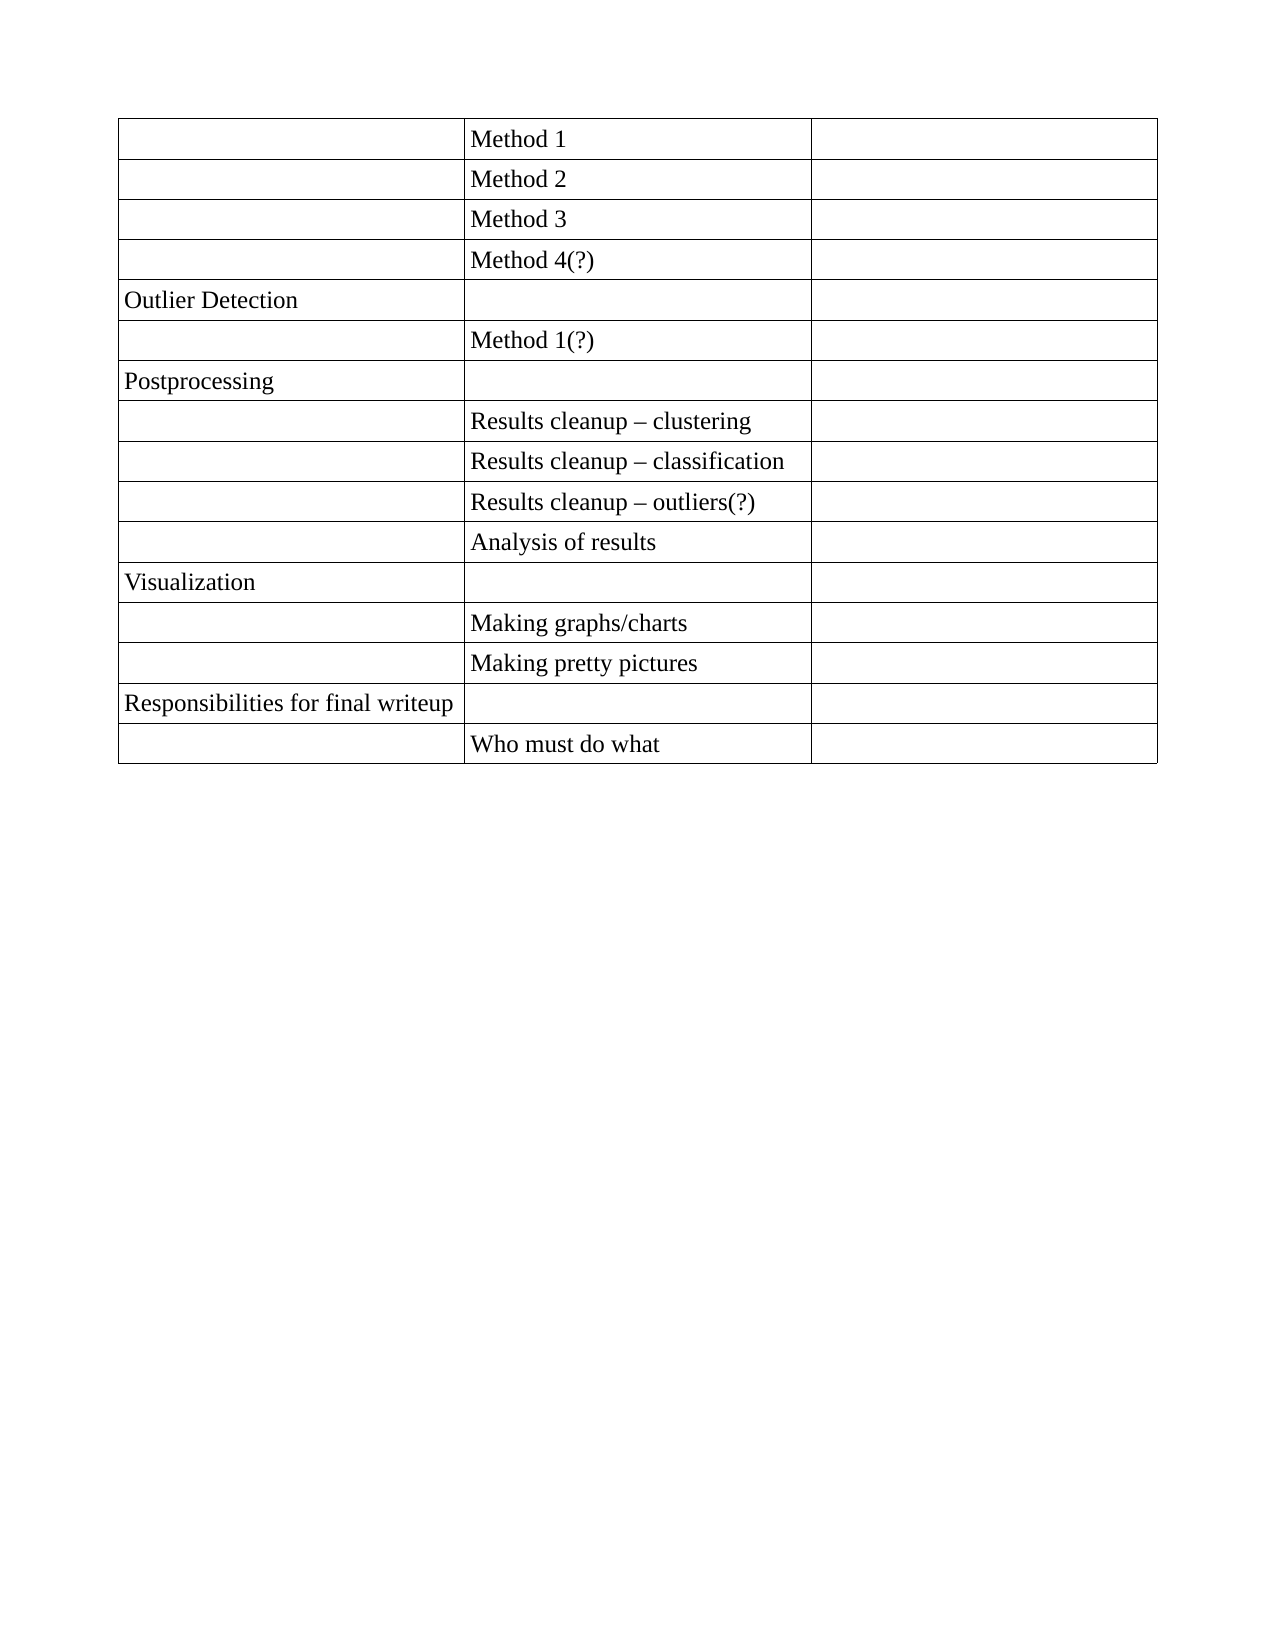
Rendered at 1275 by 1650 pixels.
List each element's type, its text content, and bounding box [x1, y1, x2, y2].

table_cell Analysis of results [465, 522, 811, 562]
table_cell [119, 160, 464, 199]
table_cell Making pretty pictures [465, 643, 811, 682]
table_cell [119, 200, 464, 239]
table_cell [812, 160, 1157, 199]
table_cell [812, 321, 1157, 360]
table_cell [119, 482, 464, 521]
table_cell Postprocessing [119, 361, 464, 400]
table_cell [465, 563, 811, 602]
table_cell [119, 321, 464, 360]
table_cell [465, 280, 811, 320]
table_cell Method 3 [465, 200, 811, 239]
table_cell [119, 442, 464, 481]
table_cell [812, 119, 1157, 158]
table_cell [119, 643, 464, 682]
table_cell [119, 522, 464, 562]
table_cell [812, 200, 1157, 239]
table_cell Method 1 [465, 119, 811, 158]
table_cell [812, 724, 1157, 763]
table_cell Method 4(?) [465, 240, 811, 279]
table_cell Method 2 [465, 160, 811, 199]
table_cell Making graphs/charts [465, 603, 811, 642]
table_cell [812, 603, 1157, 642]
table_cell [812, 240, 1157, 279]
table_cell [812, 401, 1157, 441]
table_cell [119, 119, 464, 158]
table_cell [812, 684, 1157, 723]
table_cell [812, 280, 1157, 320]
table_cell Responsibilities for final writeup [119, 684, 464, 723]
table_cell Visualization [119, 563, 464, 602]
table_cell [119, 240, 464, 279]
table_cell [119, 603, 464, 642]
table_cell [119, 401, 464, 441]
table_cell [812, 482, 1157, 521]
table_cell [812, 361, 1157, 400]
table_cell [812, 522, 1157, 562]
table_cell Outlier Detection [119, 280, 464, 320]
table_cell Results cleanup – outliers(?) [465, 482, 811, 521]
table_cell Results cleanup – classification [465, 442, 811, 481]
table_cell [119, 724, 464, 763]
table_cell [465, 684, 811, 723]
table_cell [465, 361, 811, 400]
table_cell [812, 563, 1157, 602]
table_cell Who must do what [465, 724, 811, 763]
table_cell Results cleanup – clustering [465, 401, 811, 441]
table_cell [812, 643, 1157, 682]
table_cell [812, 442, 1157, 481]
table_cell Method 1(?) [465, 321, 811, 360]
